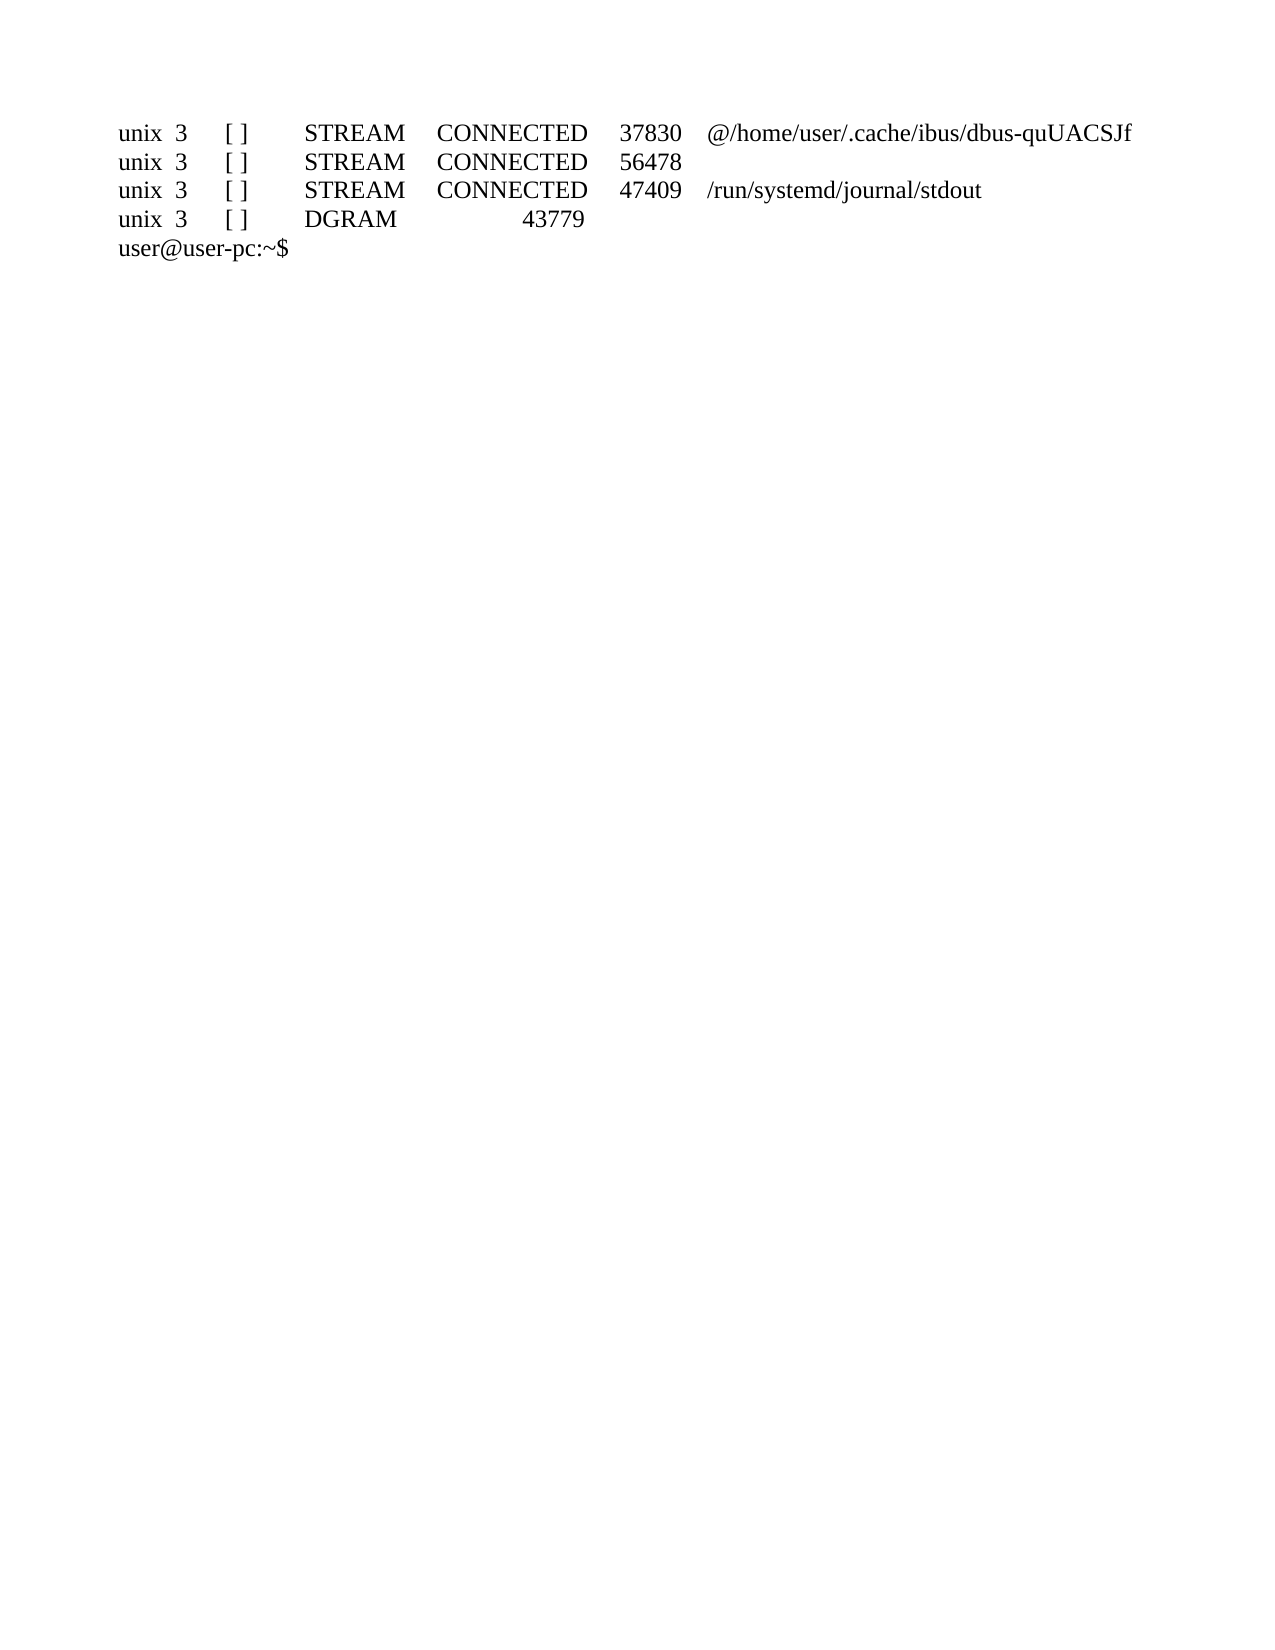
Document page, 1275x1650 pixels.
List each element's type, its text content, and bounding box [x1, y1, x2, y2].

text user@user-pc:~$ [118, 233, 1157, 262]
text unix 3 [ ] STREAM CONNECTED 37830 @/home/user/.cache/ibus/dbus-quUACSJf [118, 118, 1157, 147]
text unix 3 [ ] STREAM CONNECTED 47409 /run/systemd/journal/stdout [118, 176, 1157, 204]
text unix 3 [ ] DGRAM 43779 [118, 204, 1157, 233]
text unix 3 [ ] STREAM CONNECTED 56478 [118, 147, 1157, 176]
